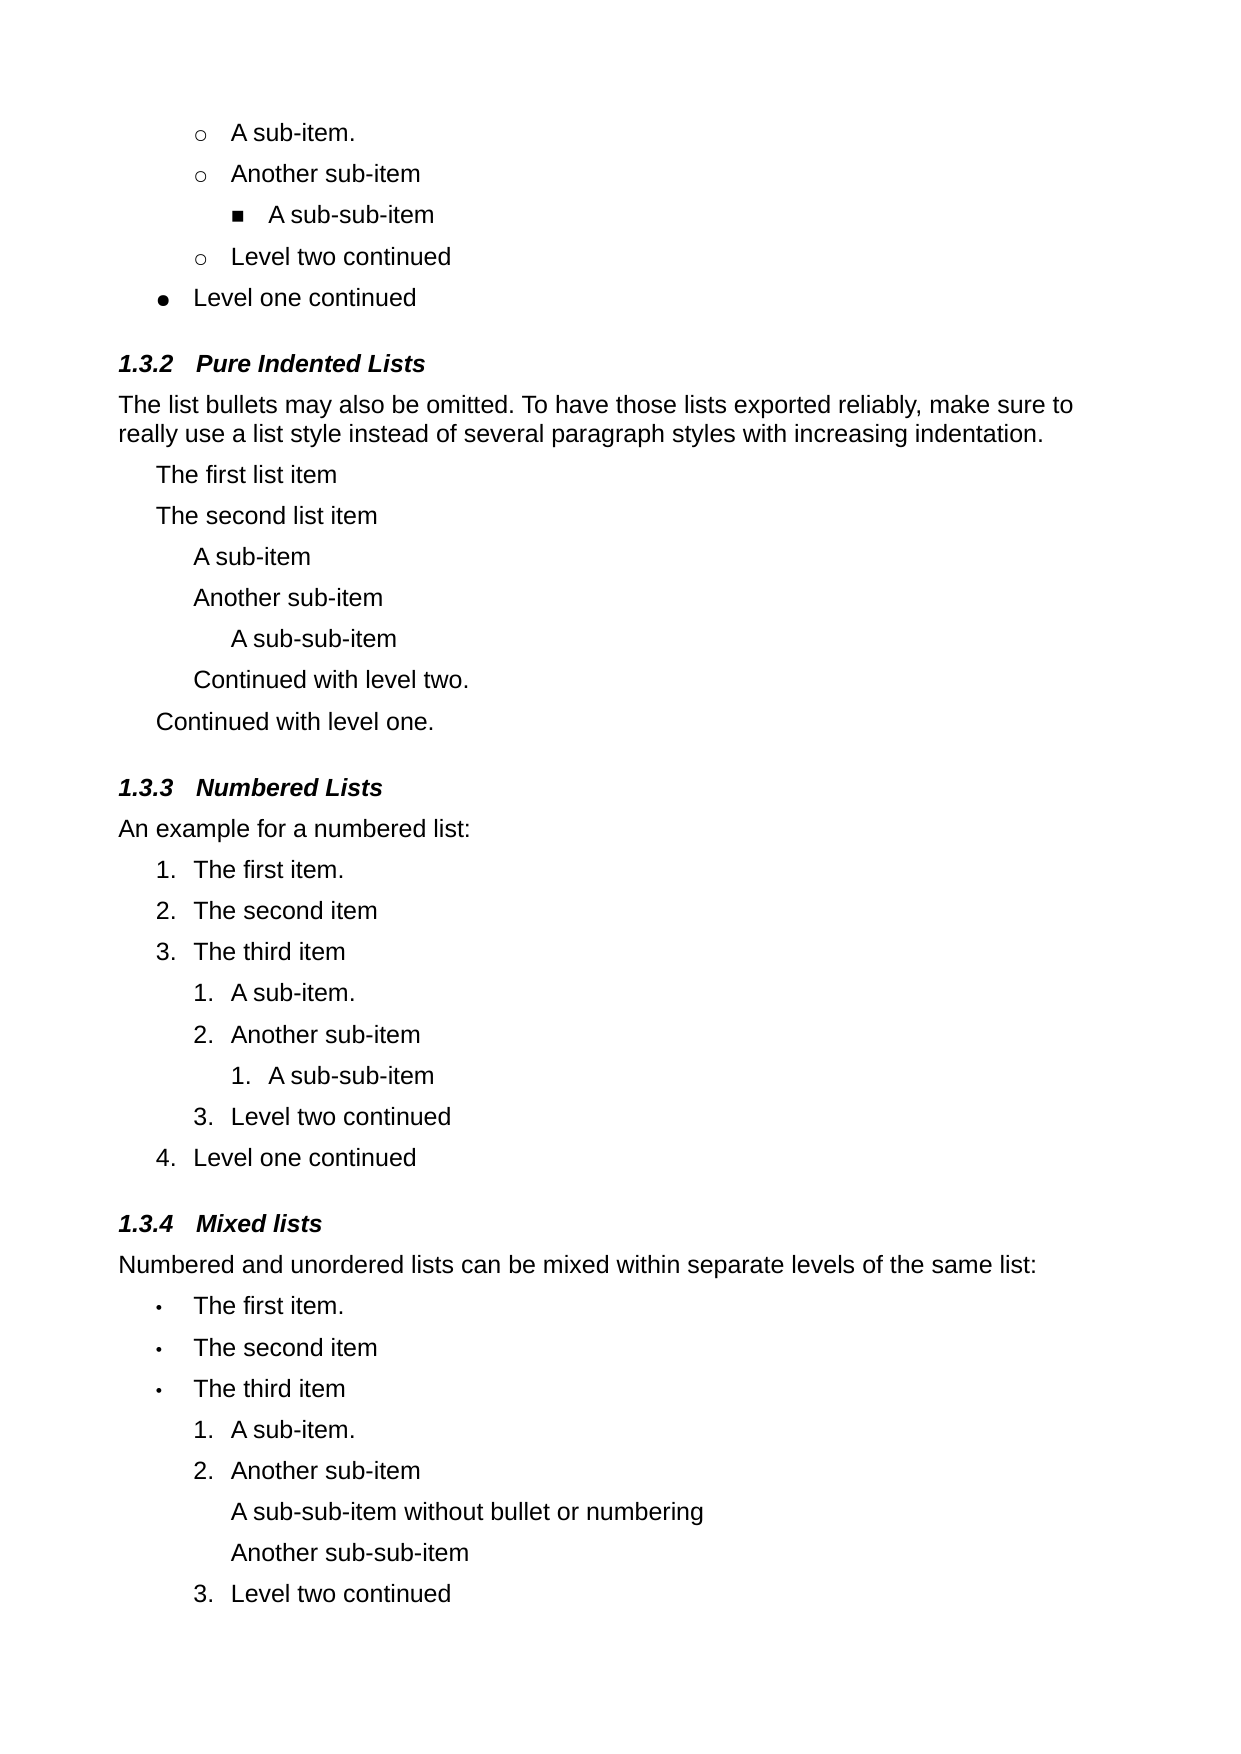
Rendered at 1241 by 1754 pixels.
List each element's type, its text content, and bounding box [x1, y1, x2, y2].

list The first list item [156, 460, 1122, 488]
list The third item [156, 1374, 1122, 1402]
list A sub-item [193, 542, 1122, 571]
text Numbered and unordered lists can be mixed within separate levels of the same list: [118, 1250, 1122, 1279]
list A sub-item. [193, 118, 1122, 147]
list Another sub-item [193, 1456, 1122, 1485]
subtitle Numbered Lists [118, 773, 1122, 801]
list The first item. [156, 1291, 1122, 1320]
list Level two continued [193, 1102, 1122, 1131]
list The second list item [156, 501, 1122, 530]
list A sub-sub-item [231, 624, 1122, 653]
subtitle Mixed lists [118, 1209, 1122, 1238]
list Another sub-sub-item [231, 1538, 1122, 1567]
list A sub-item. [193, 1415, 1122, 1443]
list A sub-item. [193, 978, 1122, 1007]
list Another sub-item [193, 583, 1122, 612]
list A sub-sub-item [231, 200, 1122, 229]
list Another sub-item [193, 1019, 1122, 1048]
list Another sub-item [193, 159, 1122, 188]
text An example for a numbered list: [118, 814, 1122, 843]
list Level two continued [193, 1579, 1122, 1608]
list The third item [156, 937, 1122, 966]
list Continued with level two. [193, 666, 1122, 694]
list The second item [156, 896, 1122, 925]
text The list bullets may also be omitted. To have those lists exported reliably, make sure to really use a list style instead of several paragraph styles with increasing indentation. [118, 390, 1122, 447]
list Level one continued [156, 1143, 1122, 1172]
list A sub-sub-item without bullet or numbering [231, 1497, 1122, 1526]
subtitle Pure Indented Lists [118, 349, 1122, 377]
list Level two continued [193, 242, 1122, 270]
list Level one continued [156, 283, 1122, 311]
list The first item. [156, 855, 1122, 884]
list Continued with level one. [156, 707, 1122, 735]
list The second item [156, 1332, 1122, 1361]
list A sub-sub-item [231, 1061, 1122, 1089]
